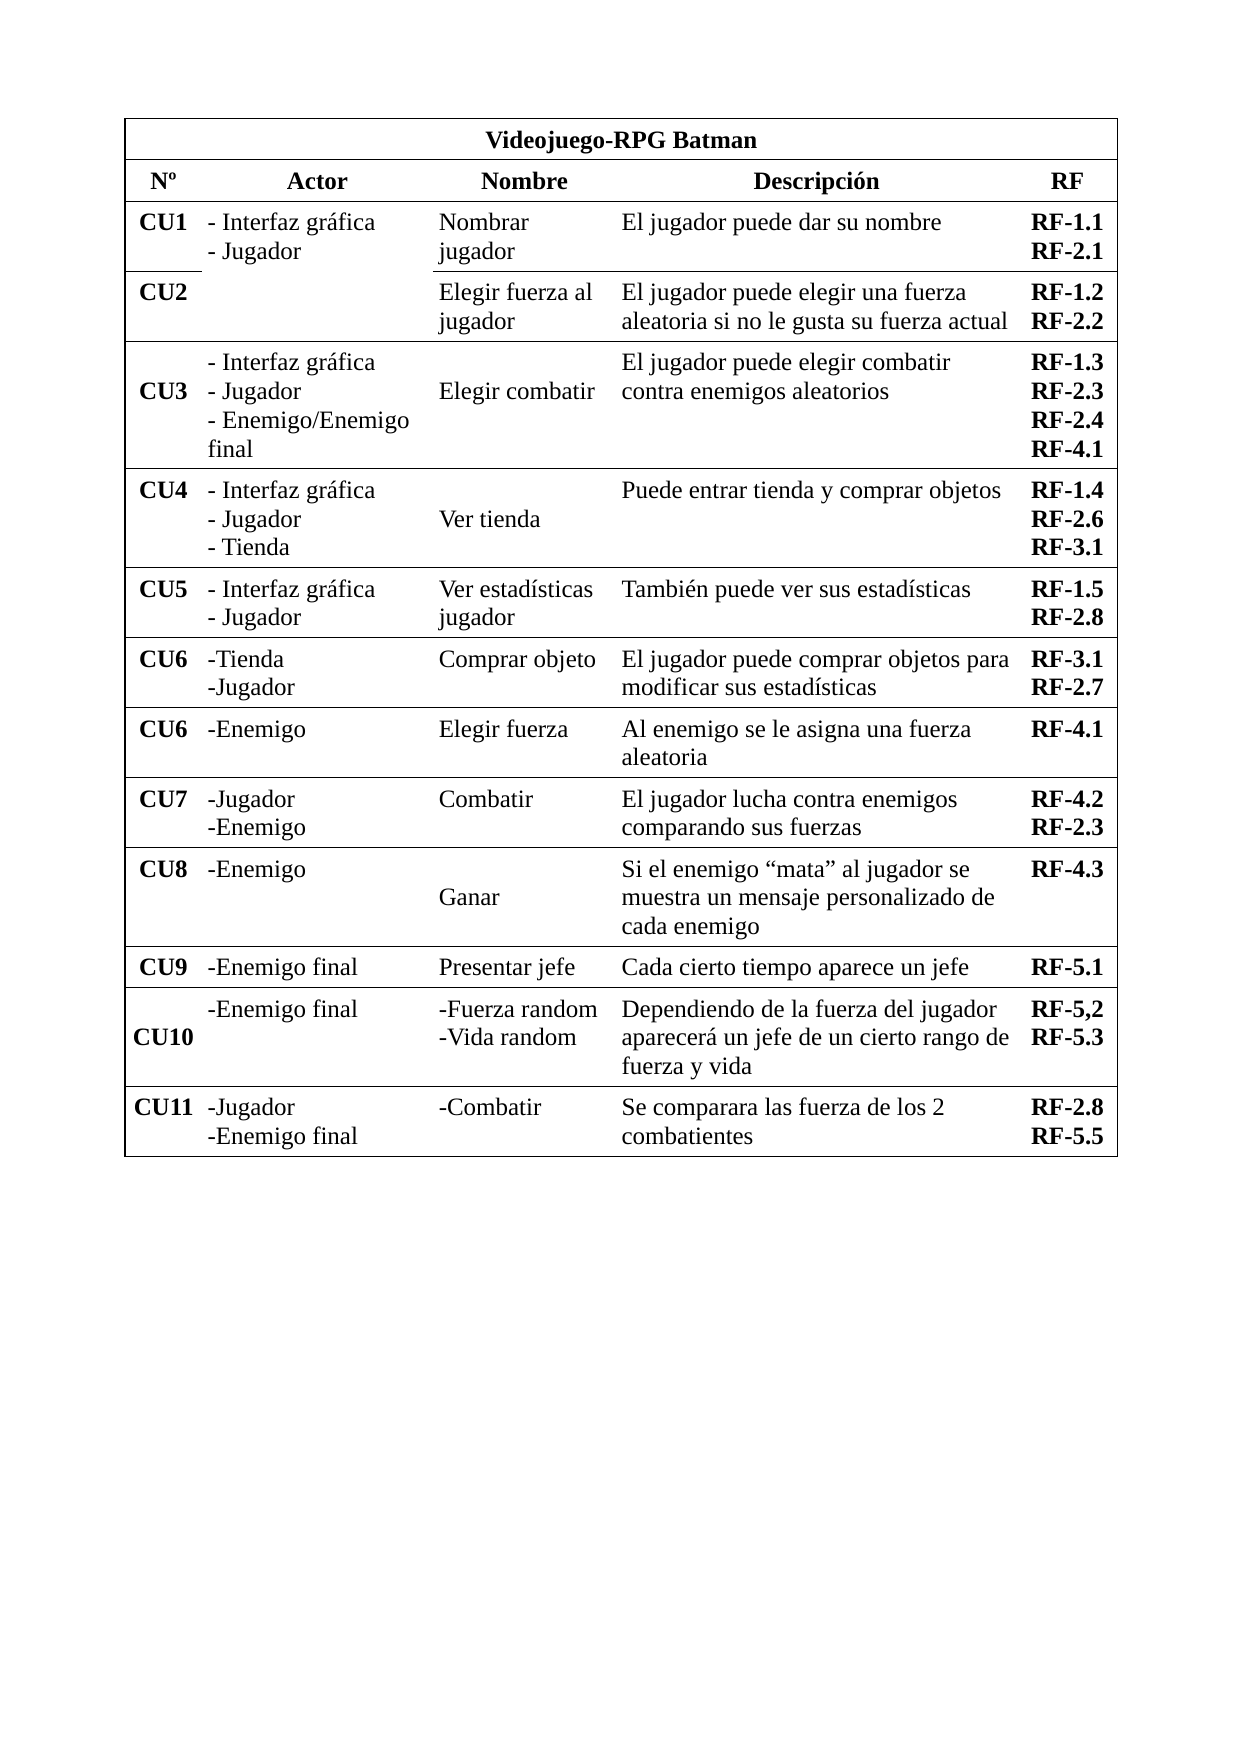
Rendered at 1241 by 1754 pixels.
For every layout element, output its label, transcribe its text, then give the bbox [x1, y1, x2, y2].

table_cell RF-1.4 RF-2.6 RF-3.1 [1017, 469, 1117, 567]
table_cell Si el enemigo “mata” al jugador se muestra un mensaje personalizado de cada enemigo [616, 848, 1017, 946]
table_cell Presentar jefe [433, 947, 616, 987]
table_cell Nombrar jugador [433, 202, 616, 271]
table_cell -Enemigo final [202, 947, 433, 987]
table_cell También puede ver sus estadísticas [616, 568, 1017, 637]
table_cell El jugador puede elegir combatir contra enemigos aleatorios [616, 342, 1017, 468]
table_cell Comprar objeto [433, 638, 616, 707]
table_cell CU8 [126, 848, 202, 946]
table_cell -Fuerza random -Vida random [433, 988, 616, 1086]
table_cell RF-4.2 RF-2.3 [1017, 778, 1117, 847]
table_cell Descripción [616, 160, 1017, 201]
table_cell CU10 [126, 988, 202, 1086]
table_cell Nº [126, 160, 202, 201]
table_header Videojuego-RPG Batman [126, 119, 1117, 159]
table_cell CU6 [126, 638, 202, 707]
table_cell RF-5.1 [1017, 947, 1117, 987]
table_cell CU7 [126, 778, 202, 847]
table_cell RF-1.3 RF-2.3 RF-2.4 RF-4.1 [1017, 342, 1117, 468]
table_cell Se comparara las fuerza de los 2 combatientes [616, 1087, 1017, 1156]
table_cell Dependiendo de la fuerza del jugador aparecerá un jefe de un cierto rango de fuerza y vida [616, 988, 1017, 1086]
table_cell - Interfaz gráfica - Jugador - Tienda [202, 469, 433, 567]
table_cell CU6 [126, 708, 202, 777]
table_cell Ganar [433, 848, 616, 946]
table_cell -Jugador -Enemigo final [202, 1087, 433, 1156]
table_cell RF-4.3 [1017, 848, 1117, 946]
table_cell Combatir [433, 778, 616, 847]
table_cell RF-1.2 RF-2.2 [1017, 272, 1117, 341]
table_cell -Enemigo [202, 848, 433, 946]
table_cell Nombre [433, 160, 616, 201]
table_cell Ver estadísticas jugador [433, 568, 616, 637]
table_cell CU4 [126, 469, 202, 567]
table_cell Ver tienda [433, 469, 616, 567]
table_cell Elegir combatir [433, 342, 616, 468]
table_cell Actor [202, 160, 433, 201]
table_cell - Interfaz gráfica - Jugador [202, 568, 433, 637]
table_cell RF [1017, 160, 1117, 201]
table_cell Elegir fuerza al jugador [433, 272, 616, 341]
table_cell RF-2.8 RF-5.5 [1017, 1087, 1117, 1156]
table_cell RF-4.1 [1017, 708, 1117, 777]
table_cell El jugador puede comprar objetos para modificar sus estadísticas [616, 638, 1017, 707]
table_cell El jugador puede dar su nombre [616, 202, 1017, 271]
table_cell RF-1.1 RF-2.1 [1017, 202, 1117, 271]
table_cell El jugador puede elegir una fuerza aleatoria si no le gusta su fuerza actual [616, 272, 1017, 341]
table_cell Elegir fuerza [433, 708, 616, 777]
table_cell Puede entrar tienda y comprar objetos [616, 469, 1017, 567]
table_cell CU3 [126, 342, 202, 468]
table_cell CU1 [126, 202, 202, 271]
table_cell -Jugador -Enemigo [202, 778, 433, 847]
table_cell CU9 [126, 947, 202, 987]
table_cell El jugador lucha contra enemigos comparando sus fuerzas [616, 778, 1017, 847]
table_cell -Enemigo [202, 708, 433, 777]
table_cell -Enemigo final [202, 988, 433, 1086]
table_cell - Interfaz gráfica - Jugador - Enemigo/Enemigo final [202, 342, 433, 468]
table_cell Cada cierto tiempo aparece un jefe [616, 947, 1017, 987]
table_cell RF-3.1 RF-2.7 [1017, 638, 1117, 707]
table_cell RF-1.5 RF-2.8 [1017, 568, 1117, 637]
table_cell - Interfaz gráfica - Jugador [202, 202, 433, 341]
table_cell Al enemigo se le asigna una fuerza aleatoria [616, 708, 1017, 777]
table_cell -Combatir [433, 1087, 616, 1156]
table_cell CU5 [126, 568, 202, 637]
table_cell RF-5,2 RF-5.3 [1017, 988, 1117, 1086]
table_cell CU11 [126, 1087, 202, 1156]
table_cell -Tienda -Jugador [202, 638, 433, 707]
table_cell CU2 [126, 272, 202, 341]
